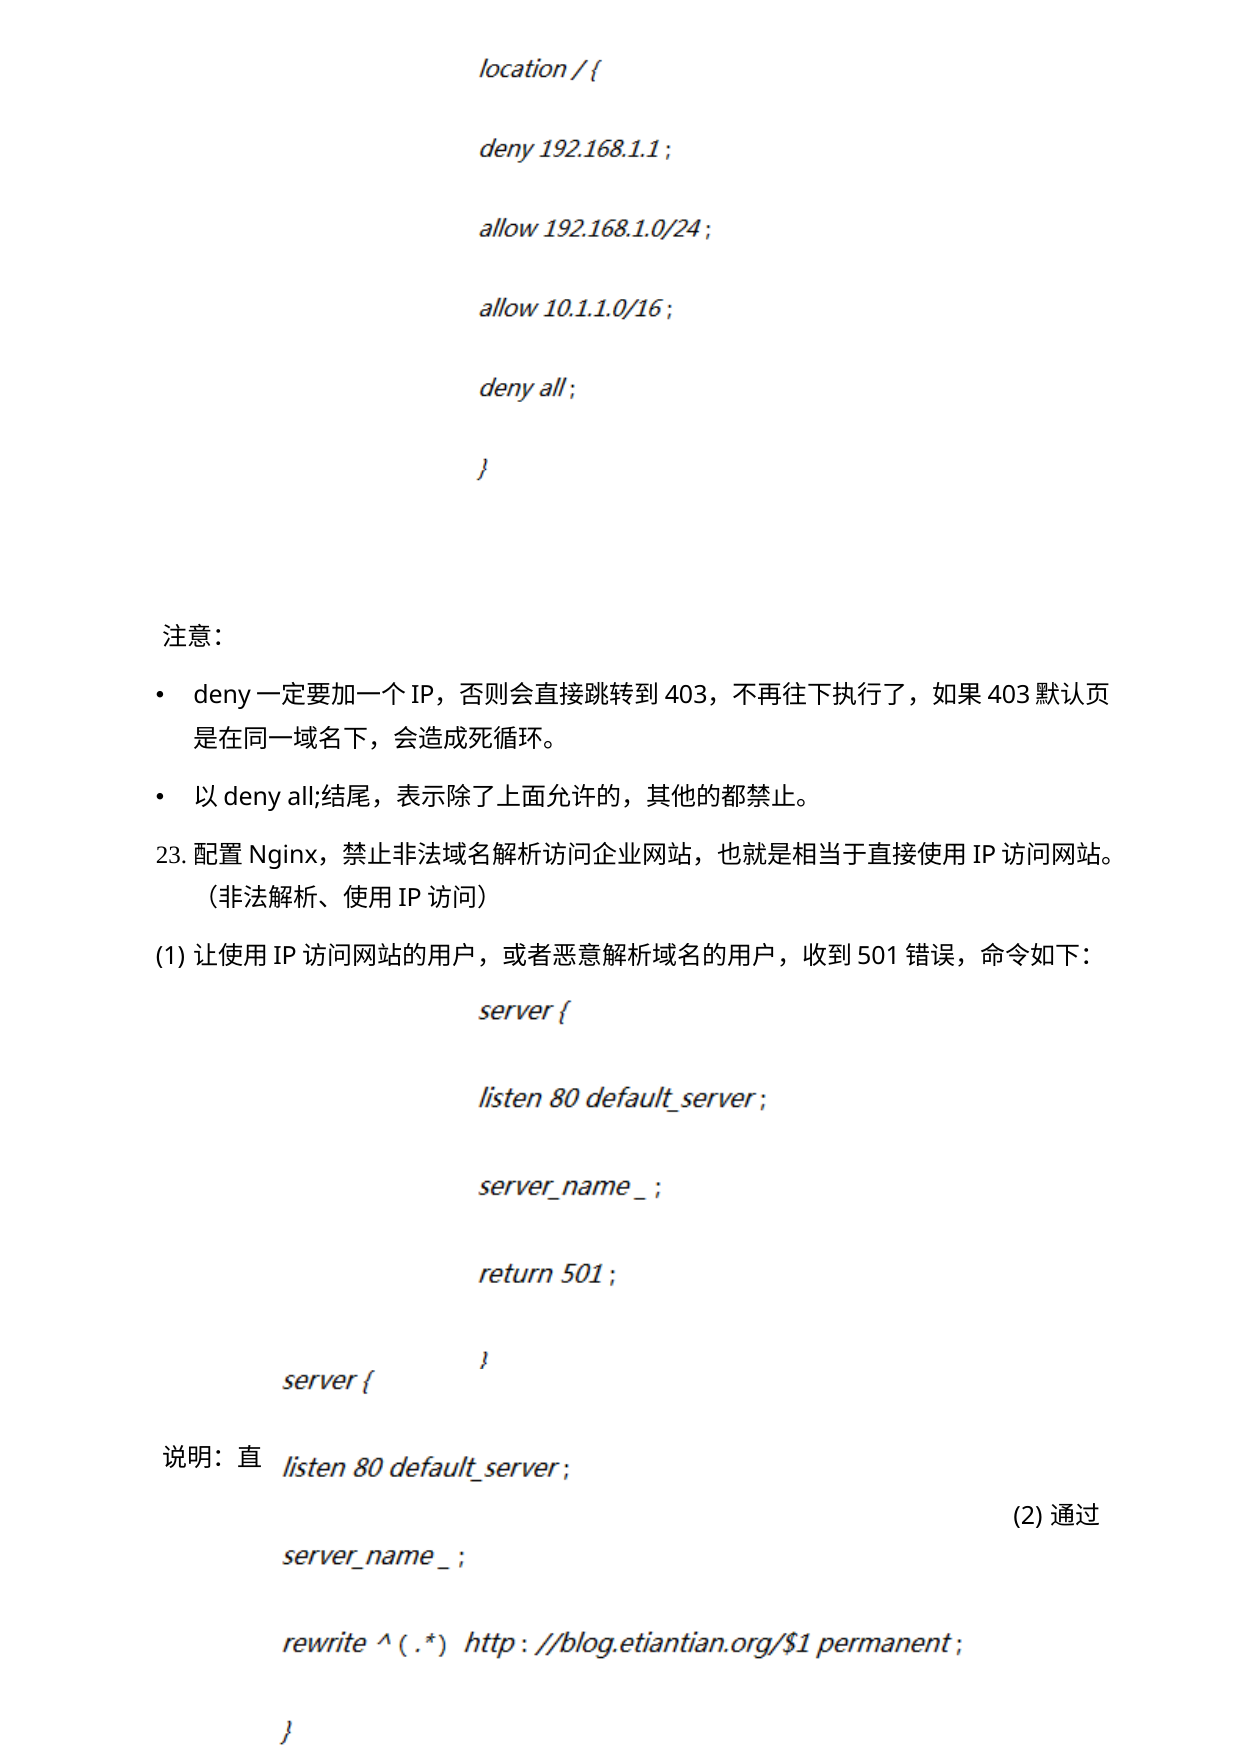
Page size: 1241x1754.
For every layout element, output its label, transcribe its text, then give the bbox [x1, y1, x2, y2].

text 注意： [118, 617, 1122, 653]
list 让使用IP访问网站的用户，或者恶意解析域名的用户，收到501错误，命令如下： [156, 936, 1122, 972]
list 以deny all;结尾，表示除了上面允许的，其他的都禁止。 [156, 776, 1122, 813]
text 说明：直接报501错误，用户体验上不是很好。 [118, 1437, 264, 1473]
picture [465, 46, 782, 486]
picture [264, 993, 976, 1754]
list deny一定要加一个IP，否则会直接跳转到403，不再往下执行了，如果403默认页是在同一域名下，会造成死循环。 [156, 675, 1122, 754]
list 配置Nginx，禁止非法域名解析访问企业网站，也就是相当于直接使用IP访问网站。（非法解析、使用IP访问） [156, 834, 1122, 914]
text 说明：直接报501错误，用户体验上不是很好。 [976, 1437, 1122, 1473]
list 通过301跳转到主页，命令如下： [976, 1495, 1122, 1531]
list 通过301跳转到主页，命令如下： [156, 1495, 264, 1531]
